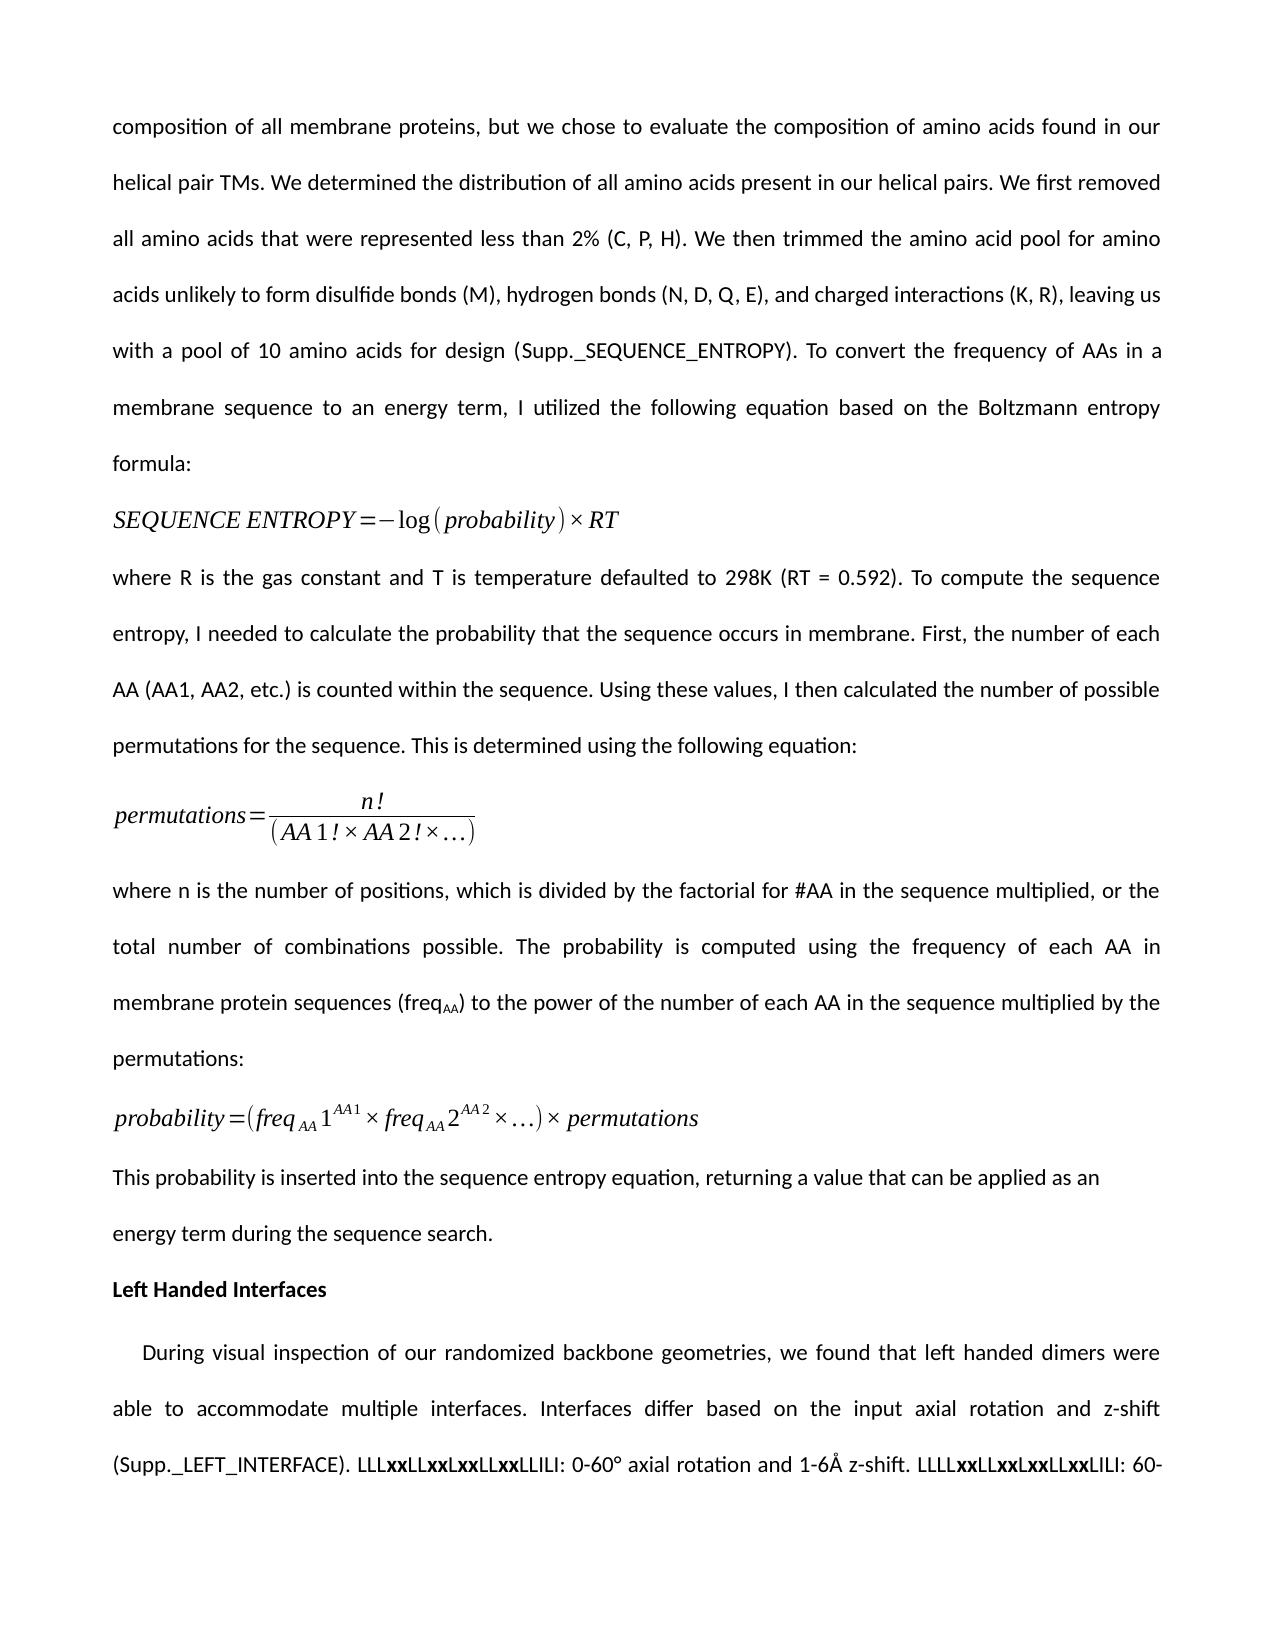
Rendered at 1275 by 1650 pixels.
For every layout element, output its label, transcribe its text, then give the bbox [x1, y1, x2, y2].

text Left Handed Interfaces [112, 1276, 1162, 1303]
text where R is the gas constant and T is temperature defaulted to 298K (RT = 0.592). To compute the sequence entropy, I needed to calculate the probability that the sequence occurs in membrane. First, the number of each AA (AA1, AA2, etc.) is counted within the sequence. Using these values, I then calculated the number of possible permutations for the sequence. This is determined using the following equation: [112, 563, 1162, 759]
text where n is the number of positions, which is divided by the factorial for #AA in the sequence multiplied, or the total number of combinations possible. The probability is computed using the frequency of each AA in membrane protein sequences (freqAA) to the power of the number of each AA in the sequence multiplied by the permutations: [112, 876, 1162, 1072]
text During visual inspection of our randomized backbone geometries, we found that left handed dimers were able to accommodate multiple interfaces. Interfaces differ based on the input axial rotation and z-shift (Supp._LEFT_INTERFACE). LLLxxLLxxLxxLLxxLLILI: 0-60° axial rotation and 1-6Å z-shift. LLLLxxLLxxLxxLLxxLILI: 60- [112, 1338, 1162, 1478]
text This probability is inserted into the sequence entropy equation, returning a value that can be applied as an energy term during the sequence search. [112, 1163, 1162, 1247]
text composition of all membrane proteins, but we chose to evaluate the composition of amino acids found in our helical pair TMs. We determined the distribution of all amino acids present in our helical pairs. We first removed all amino acids that were represented less than 2% (C, P, H). We then trimmed the amino acid pool for amino acids unlikely to form disulfide bonds (M), hydrogen bonds (N, D, Q, E), and charged interactions (K, R), leaving us with a pool of 10 amino acids for design (Supp._SEQUENCE_ENTROPY). To convert the frequency of AAs in a membrane sequence to an energy term, I utilized the following equation based on the Boltzmann entropy formula: [112, 112, 1162, 477]
